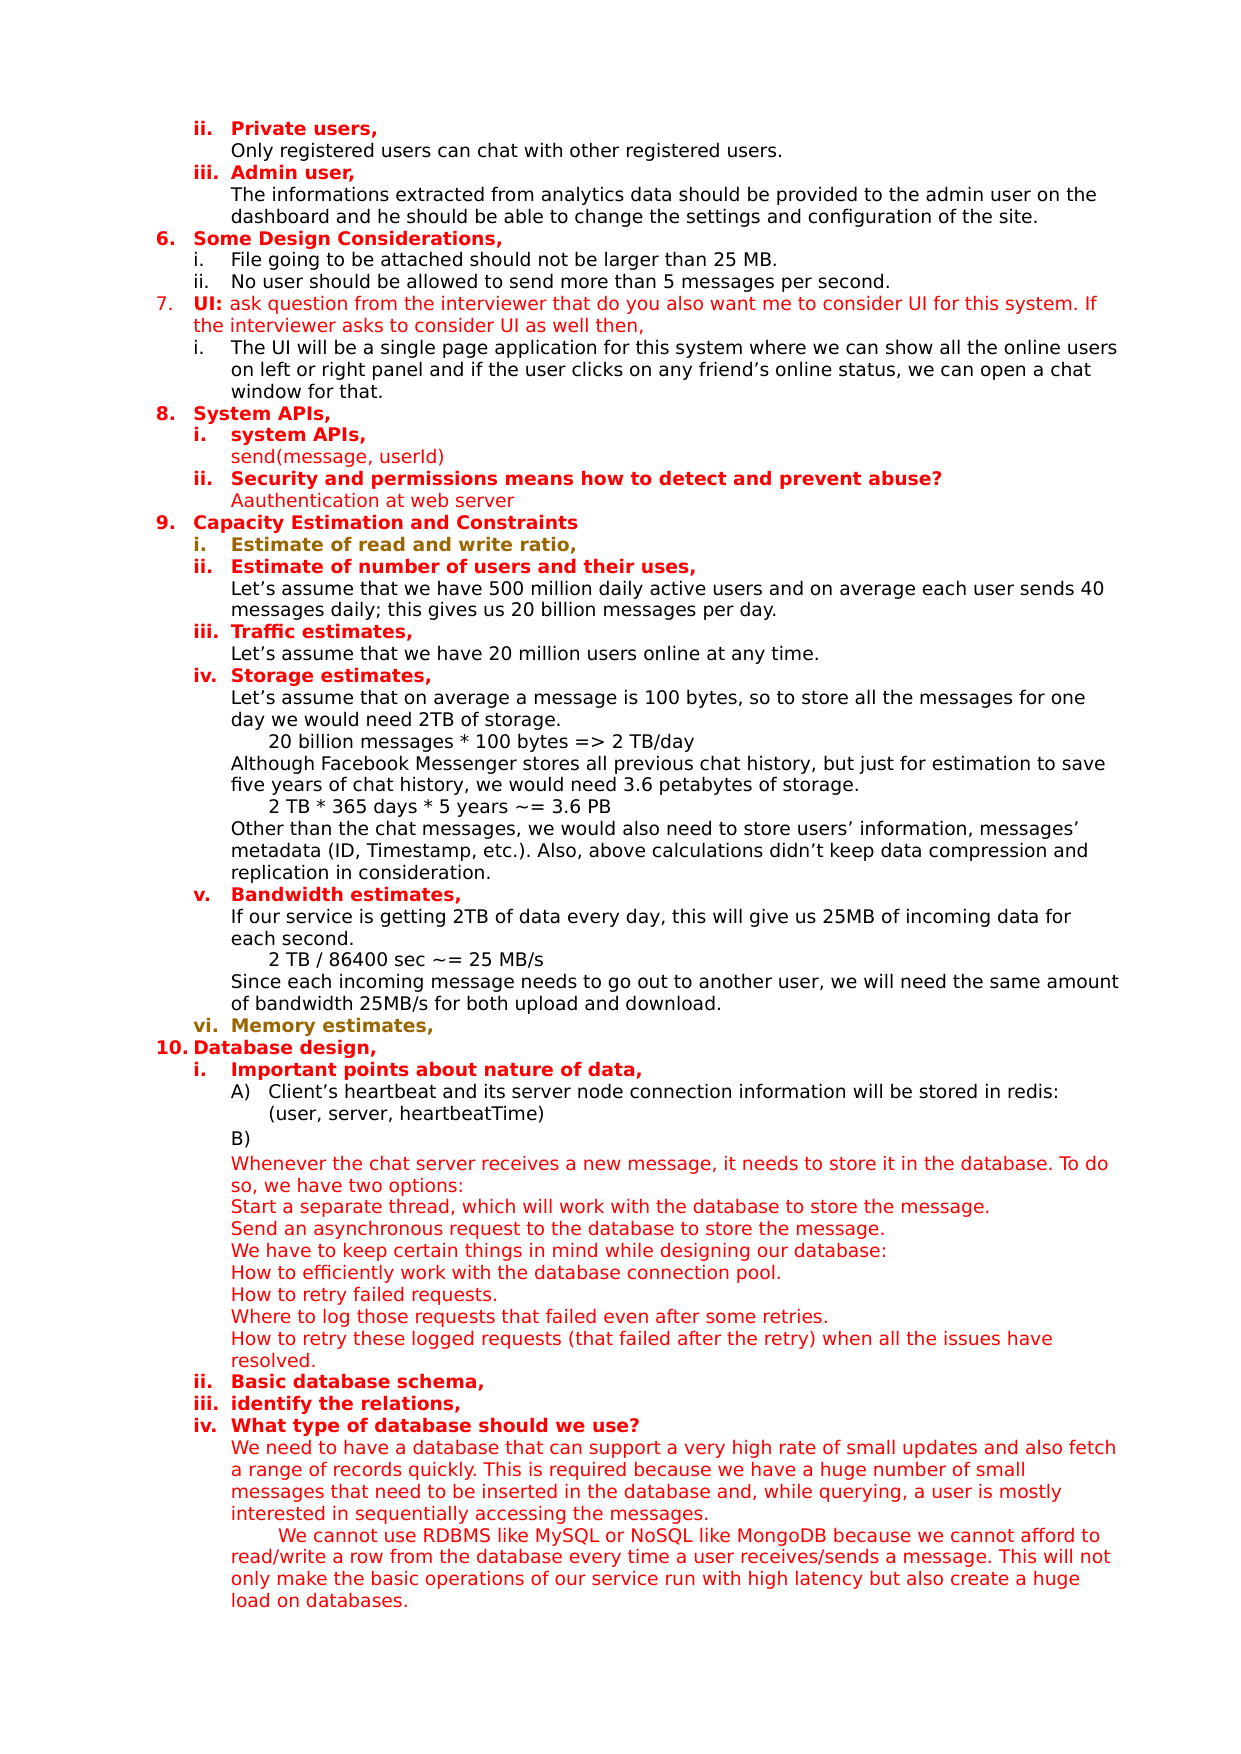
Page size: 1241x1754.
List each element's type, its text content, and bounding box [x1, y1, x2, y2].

list Estimate of number of users and their uses, [193, 556, 1122, 577]
list How to retry failed requests. [193, 1284, 1122, 1306]
list (user, server, heartbeatTime) [231, 1102, 1122, 1124]
list Let’s assume that we have 500 million daily active users and on average each user sends 40 messages daily; this gives us 20 billion messages per day. [193, 577, 1122, 621]
list Bandwidth estimates, [193, 884, 1122, 906]
list Only registered users can chat with other registered users. [193, 140, 1122, 162]
list No user should be allowed to send more than 5 messages per second. [193, 271, 1122, 293]
list The UI will be a single page application for this system where we can show all the online users on left or right panel and if the user clicks on any friend’s online status, we can open a chat window for that. [193, 337, 1122, 402]
list Where to log those requests that failed even after some retries. [193, 1306, 1122, 1328]
list We need to have a database that can support a very high rate of small updates and also fetch a range of records quickly. This is required because we have a huge number of small messages that need to be inserted in the database and, while querying, a user is mostly interested in sequentially accessing the messages. [193, 1437, 1122, 1524]
list identify the relations, [193, 1393, 1122, 1415]
list We have to keep certain things in mind while designing our database: [193, 1240, 1122, 1262]
list Estimate of read and write ratio, [193, 534, 1122, 556]
list Storage estimates, [193, 665, 1122, 687]
list 2 TB * 365 days * 5 years ~= 3.6 PB [231, 796, 1122, 818]
list 2 TB / 86400 sec ~= 25 MB/s [231, 949, 1122, 971]
list If our service is getting 2TB of data every day, this will give us 25MB of incoming data for each second. [193, 906, 1122, 949]
list Capacity Estimation and Constraints [156, 512, 1122, 534]
list Basic database schema, [193, 1371, 1122, 1393]
list Security and permissions means how to detect and prevent abuse? [193, 468, 1122, 490]
list File going to be attached should not be larger than 25 MB. [193, 249, 1122, 271]
list Although Facebook Messenger stores all previous chat history, but just for estimation to save five years of chat history, we would need 3.6 petabytes of storage. [193, 752, 1122, 796]
list Admin user, [193, 162, 1122, 184]
list Traffic estimates, [193, 621, 1122, 643]
list Start a separate thread, which will work with the database to store the message. [193, 1196, 1122, 1218]
list UI: ask question from the interviewer that do you also want me to consider UI for this system. If the interviewer asks to consider UI as well then, [156, 293, 1122, 337]
list Client’s heartbeat and its server node connection information will be stored in redis: [231, 1081, 1122, 1102]
list Whenever the chat server receives a new message, it needs to store it in the database. To do so, we have two options: [193, 1153, 1122, 1196]
list Some Design Considerations, [156, 227, 1122, 249]
list Aauthentication at web server [193, 490, 1122, 512]
list Memory estimates, [193, 1015, 1122, 1037]
list System APIs, [156, 402, 1122, 424]
list Important points about nature of data, [193, 1059, 1122, 1081]
list Private users, [193, 118, 1122, 140]
list How to efficiently work with the database connection pool. [193, 1262, 1122, 1284]
list How to retry these logged requests (that failed after the retry) when all the issues have resolved. [193, 1328, 1122, 1371]
list Since each incoming message needs to go out to another user, we will need the same amount of bandwidth 25MB/s for both upload and download. [193, 971, 1122, 1015]
list send(message, userId) [193, 446, 1122, 468]
list system APIs, [193, 424, 1122, 446]
list The informations extracted from analytics data should be provided to the admin user on the dashboard and he should be able to change the settings and configuration of the site. [193, 184, 1122, 227]
list Let’s assume that on average a message is 100 bytes, so to store all the messages for one day we would need 2TB of storage. [193, 687, 1122, 731]
list Database design, [156, 1037, 1122, 1059]
list Send an asynchronous request to the database to store the message. [193, 1218, 1122, 1240]
list 20 billion messages * 100 bytes => 2 TB/day [231, 731, 1122, 752]
list What type of database should we use? [193, 1415, 1122, 1437]
list We cannot use RDBMS like MySQL or NoSQL like MongoDB because we cannot afford to read/write a row from the database every time a user receives/sends a message. This will not only make the basic operations of our service run with high latency but also create a huge load on databases. [193, 1524, 1122, 1612]
list Let’s assume that we have 20 million users online at any time. [193, 643, 1122, 665]
list Other than the chat messages, we would also need to store users’ information, messages’ metadata (ID, Timestamp, etc.). Also, above calculations didn’t keep data compression and replication in consideration. [193, 818, 1122, 884]
